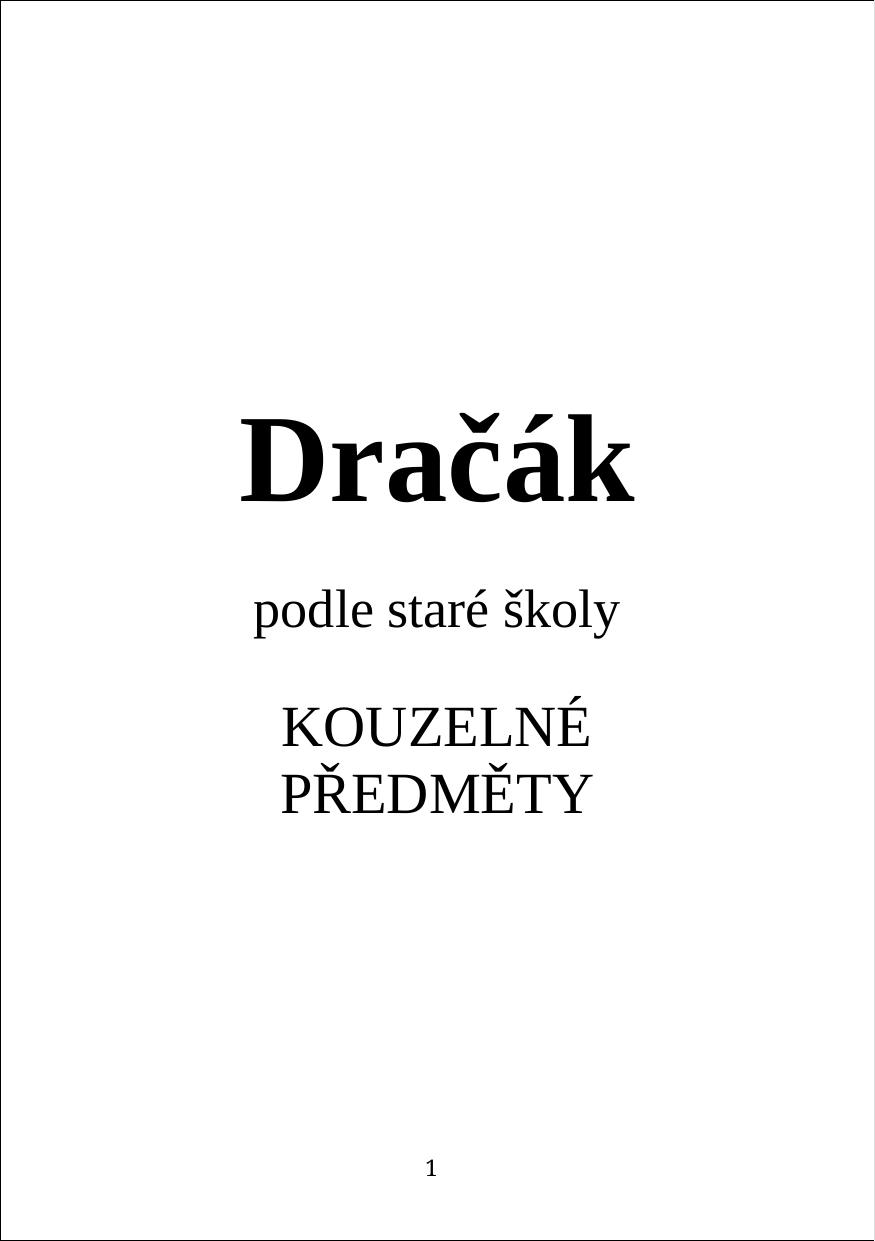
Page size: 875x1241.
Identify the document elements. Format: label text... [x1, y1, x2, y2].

text KOUZELNÉ PŘEDMĚTY [118, 692, 756, 826]
text podle staré školy [118, 577, 756, 639]
text Dračák [118, 385, 756, 528]
